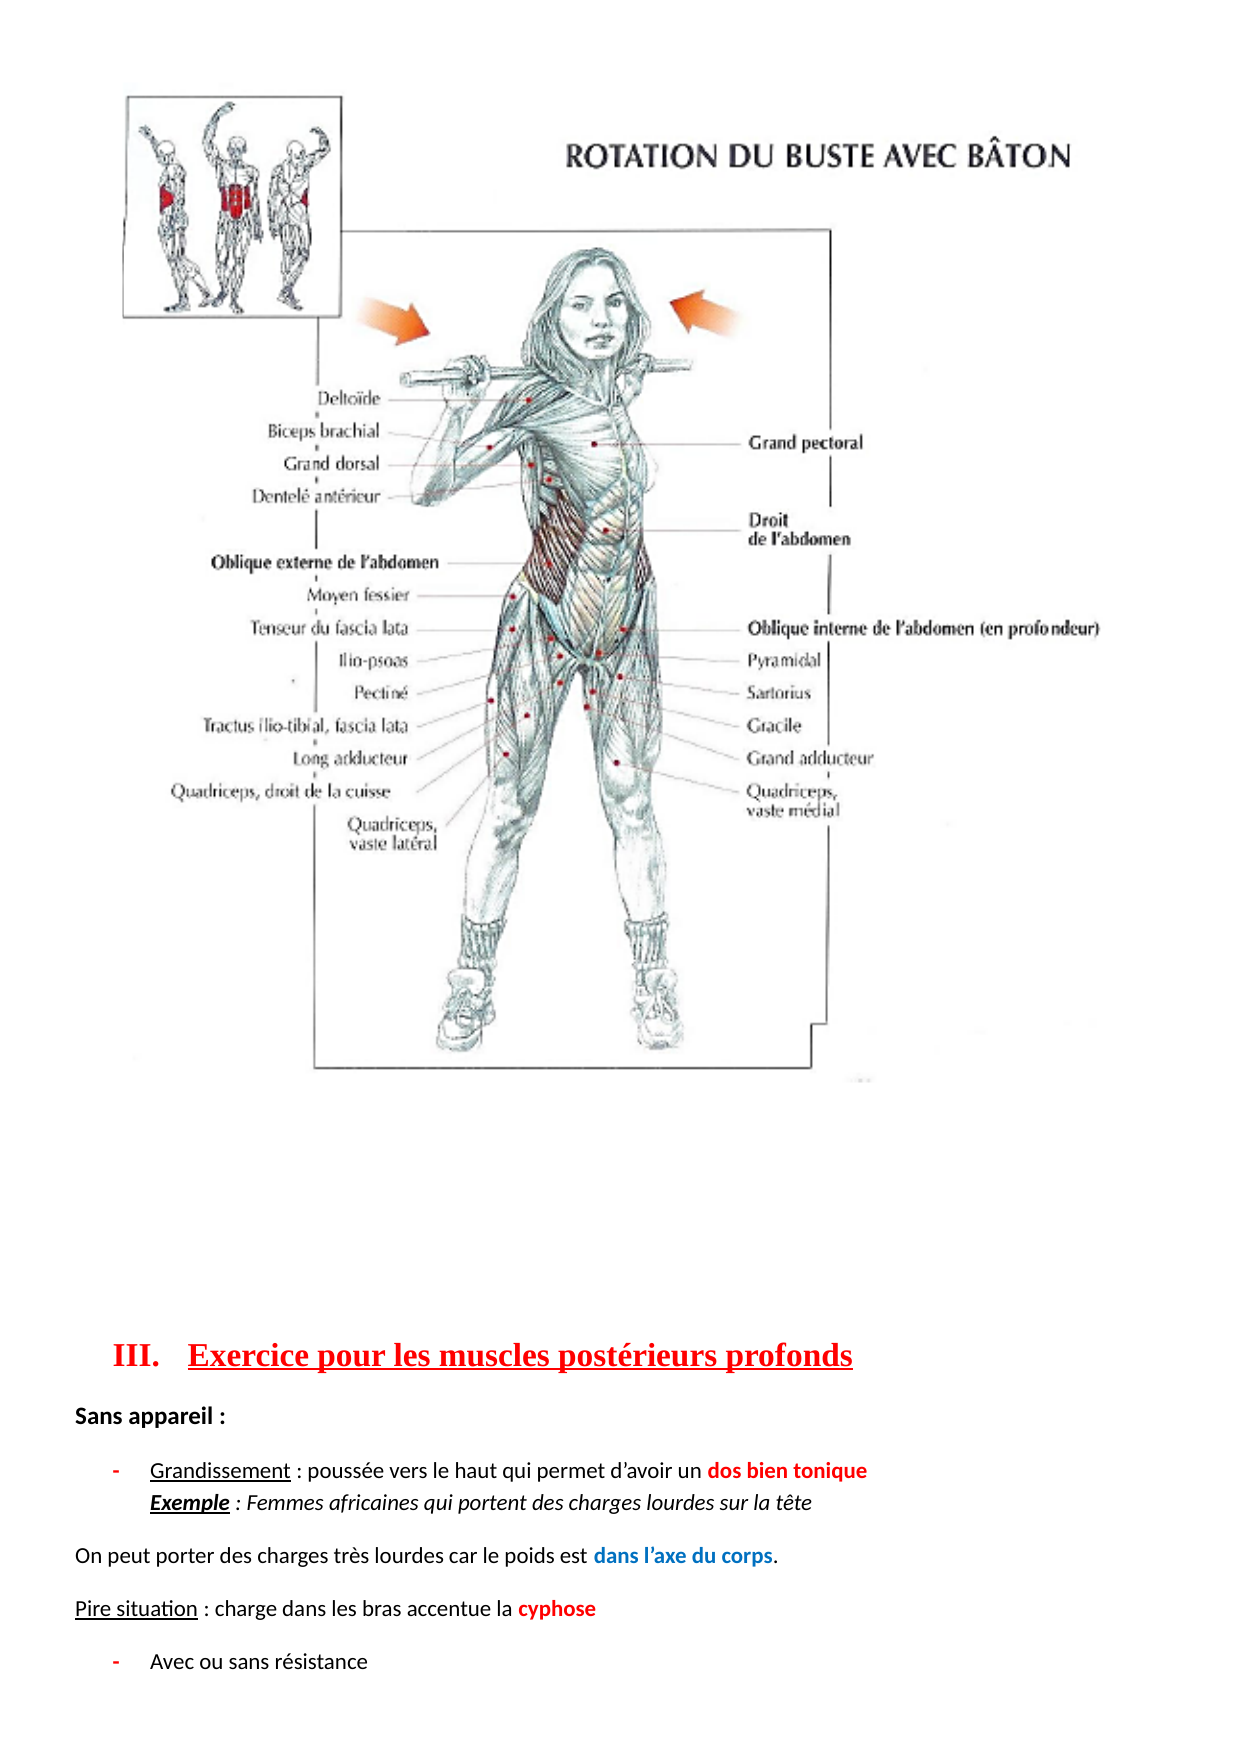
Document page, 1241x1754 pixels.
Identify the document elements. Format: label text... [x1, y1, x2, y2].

list Exemple : Femmes africaines qui portent des charges lourdes sur la tête [150, 1488, 1165, 1516]
picture [122, 75, 272, 1099]
list Grandissement : poussée vers le haut qui permet d’avoir un dos bien tonique [112, 1456, 1165, 1484]
list Exercice pour les muscles postérieurs profonds [112, 1335, 1165, 1373]
text Pire situation : charge dans les bras accentue la cyphose [75, 1594, 1165, 1622]
text On peut porter des charges très lourdes car le poids est dans l’axe du corps. [75, 1541, 1165, 1569]
text Sans appareil : [75, 1400, 1165, 1431]
list Avec ou sans résistance [112, 1647, 1165, 1675]
